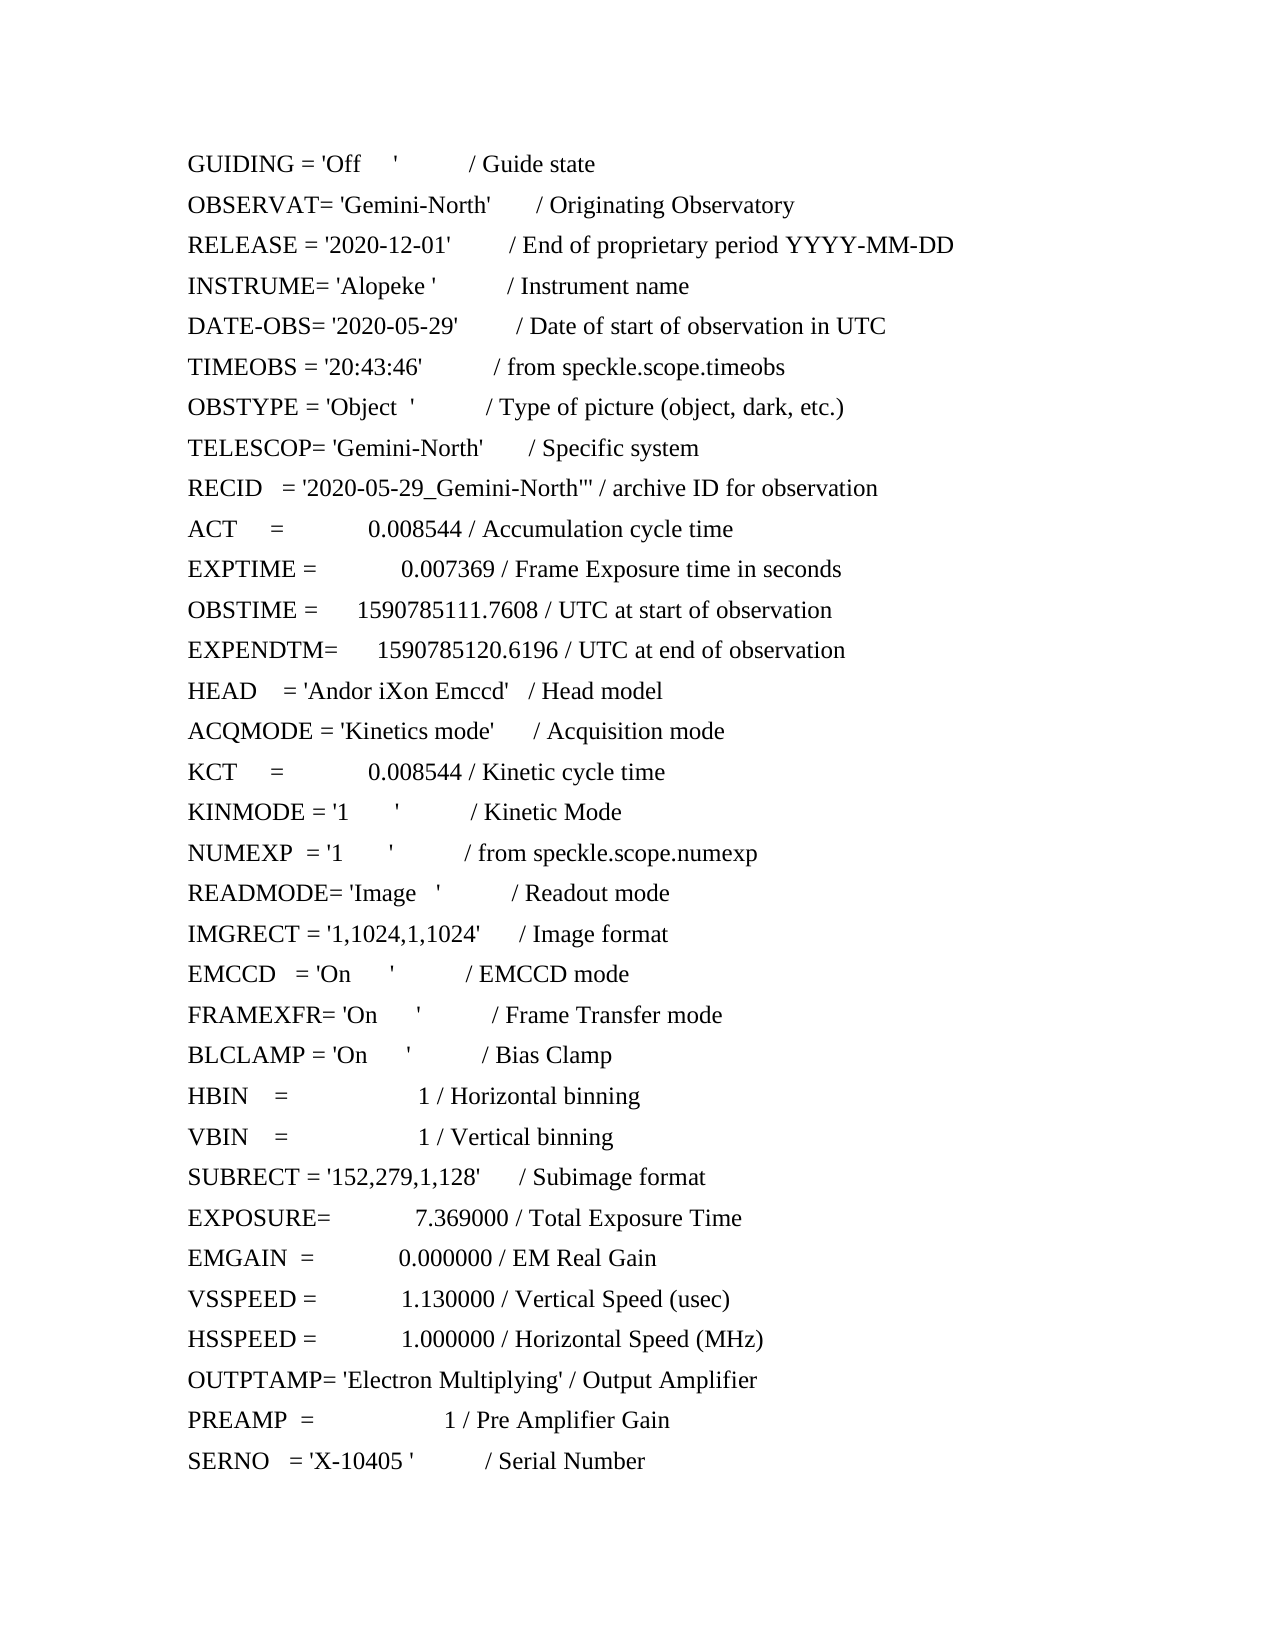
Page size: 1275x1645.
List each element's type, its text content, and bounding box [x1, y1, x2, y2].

text KINMODE = '1 ' / Kinetic Mode [187, 798, 1087, 826]
text PREAMP = 1 / Pre Amplifier Gain [187, 1406, 1087, 1434]
text TELESCOP= 'Gemini-North' / Specific system [187, 434, 1087, 462]
text READMODE= 'Image ' / Readout mode [187, 879, 1087, 907]
text EMCCD = 'On ' / EMCCD mode [187, 960, 1087, 988]
text FRAMEXFR= 'On ' / Frame Transfer mode [187, 1001, 1087, 1029]
text OBSERVAT= 'Gemini-North' / Originating Observatory [187, 191, 1087, 218]
text ACQMODE = 'Kinetics mode' / Acquisition mode [187, 717, 1087, 745]
text HEAD = 'Andor iXon Emccd' / Head model [187, 677, 1087, 705]
text VBIN = 1 / Vertical binning [187, 1122, 1087, 1151]
text OBSTYPE = 'Object ' / Type of picture (object, dark, etc.) [187, 393, 1087, 421]
text SERNO = 'X-10405 ' / Serial Number [187, 1447, 1087, 1475]
text BLCLAMP = 'On ' / Bias Clamp [187, 1041, 1087, 1069]
text VSSPEED = 1.130000 / Vertical Speed (usec) [187, 1284, 1087, 1313]
text ACT = 0.008544 / Accumulation cycle time [187, 515, 1087, 543]
text OBSTIME = 1590785111.7608 / UTC at start of observation [187, 596, 1087, 624]
text SUBRECT = '152,279,1,128' / Subimage format [187, 1163, 1087, 1191]
text KCT = 0.008544 / Kinetic cycle time [187, 758, 1087, 786]
text HSSPEED = 1.000000 / Horizontal Speed (MHz) [187, 1325, 1087, 1353]
text IMGRECT = '1,1024,1,1024' / Image format [187, 920, 1087, 948]
text OUTPTAMP= 'Electron Multiplying' / Output Amplifier [187, 1366, 1087, 1394]
text EMGAIN = 0.000000 / EM Real Gain [187, 1244, 1087, 1272]
text GUIDING = 'Off ' / Guide state [187, 150, 1087, 178]
text EXPENDTM= 1590785120.6196 / UTC at end of observation [187, 636, 1087, 664]
text DATE-OBS= '2020-05-29' / Date of start of observation in UTC [187, 312, 1087, 340]
text RECID = '2020-05-29_Gemini-North"' / archive ID for observation [187, 474, 1087, 502]
text HBIN = 1 / Horizontal binning [187, 1082, 1087, 1110]
text EXPTIME = 0.007369 / Frame Exposure time in seconds [187, 555, 1087, 583]
text INSTRUME= 'Alopeke ' / Instrument name [187, 272, 1087, 299]
text EXPOSURE= 7.369000 / Total Exposure Time [187, 1203, 1087, 1232]
text RELEASE = '2020-12-01' / End of proprietary period YYYY-MM-DD [187, 231, 1087, 259]
text TIMEOBS = '20:43:46' / from speckle.scope.timeobs [187, 353, 1087, 381]
text NUMEXP = '1 ' / from speckle.scope.numexp [187, 839, 1087, 867]
